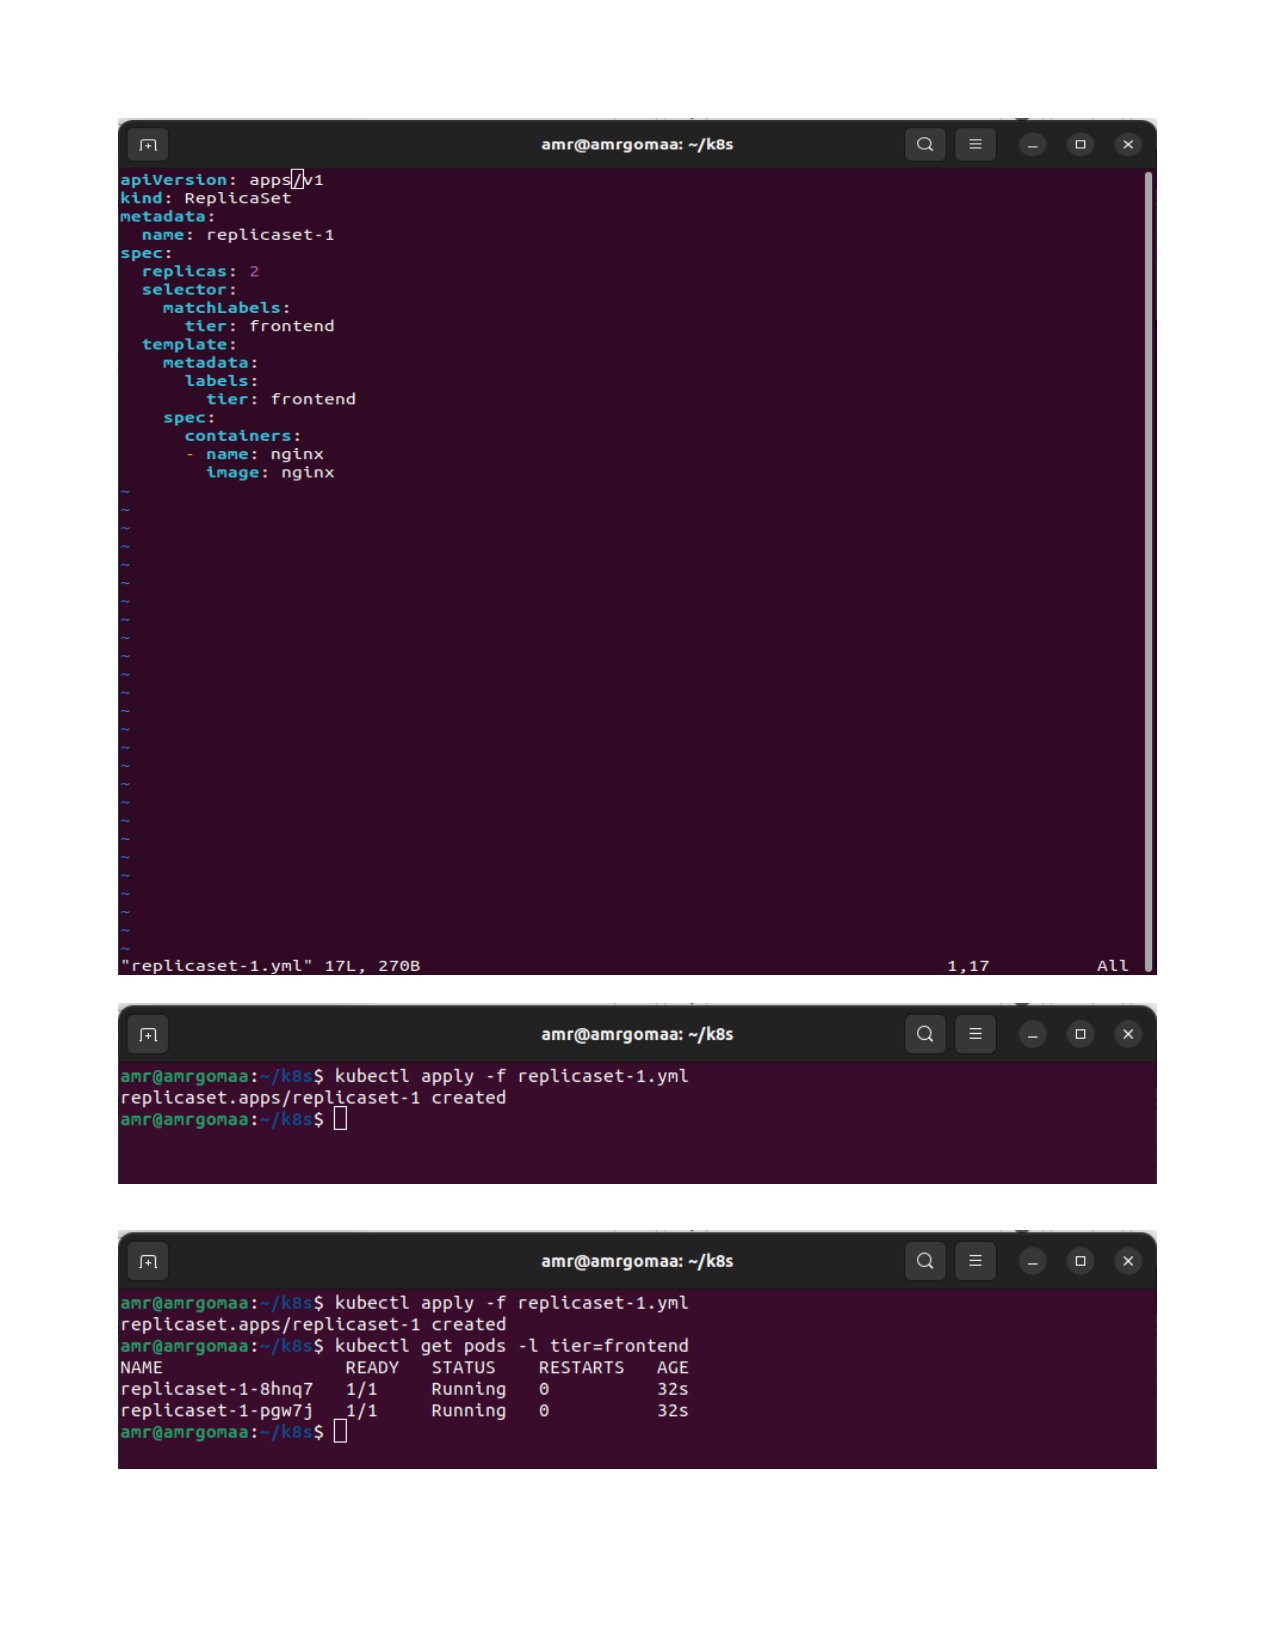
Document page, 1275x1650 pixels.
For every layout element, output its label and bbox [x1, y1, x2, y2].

picture [118, 118, 1157, 975]
picture [118, 1230, 1157, 1469]
picture [118, 1003, 1157, 1184]
